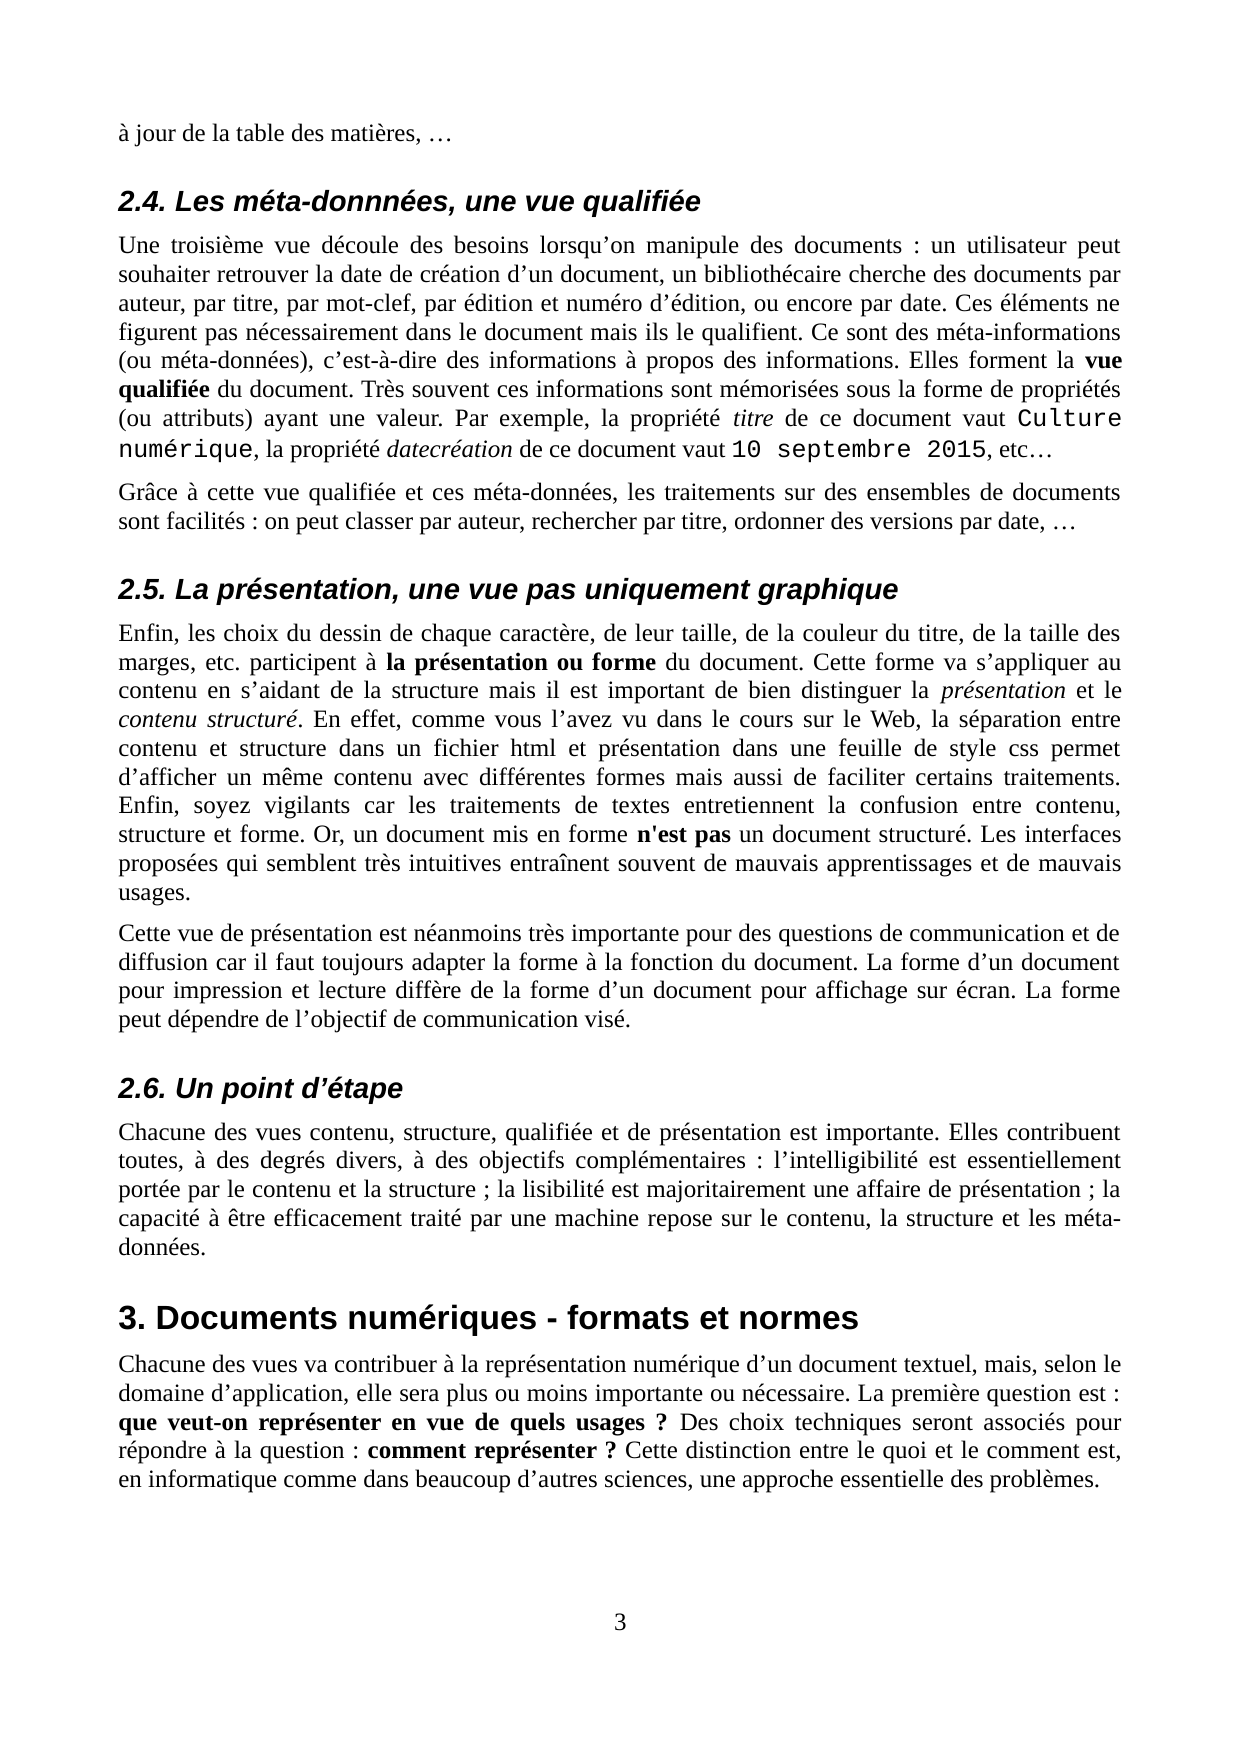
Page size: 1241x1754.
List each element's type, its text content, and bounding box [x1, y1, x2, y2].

text Cette vue de présentation est néanmoins très importante pour des questions de communication et de diffusion car il faut toujours adapter la forme à la fonction du document. La forme d’un document pour impression et lecture diffère de la forme d’un document pour affichage sur écran. La forme peut dépendre de l’objectif de communication visé. [118, 918, 1122, 1033]
text Chacune des vues contenu, structure, qualifiée et de présentation est importante. Elles contribuent toutes, à des degrés divers, à des objectifs complémentaires : l’intelligibilité est essentiellement portée par le contenu et la structure ; la lisibilité est majoritairement une affaire de présentation ; la capacité à être efficacement traité par une machine repose sur le contenu, la structure et les méta-données. [118, 1117, 1122, 1260]
text Chacune des vues va contribuer à la représentation numérique d’un document textuel, mais, selon le domaine d’application, elle sera plus ou moins importante ou nécessaire. La première question est : que veut-on représenter en vue de quels usages ? Des choix techniques seront associés pour répondre à la question : comment représenter ? Cette distinction entre le quoi et le comment est, en informatique comme dans beaucoup d’autres sciences, une approche essentielle des problèmes. [118, 1349, 1122, 1493]
text à jour de la table des matières, … [118, 118, 1122, 147]
subtitle Les méta-donnnées, une vue qualifiée [118, 184, 1122, 218]
subtitle Documents numériques - formats et normes [118, 1298, 1122, 1337]
subtitle La présentation, une vue pas uniquement graphique [118, 572, 1122, 606]
text Grâce à cette vue qualifiée et ces méta-données, les traitements sur des ensembles de documents sont facilités : on peut classer par auteur, rechercher par titre, ordonner des versions par date, … [118, 477, 1122, 534]
text Une troisième vue découle des besoins lorsqu’on manipule des documents : un utilisateur peut souhaiter retrouver la date de création d’un document, un bibliothécaire cherche des documents par auteur, par titre, par mot-clef, par édition et numéro d’édition, ou encore par date. Ces éléments ne figurent pas nécessairement dans le document mais ils le qualifient. Ce sont des méta-informations (ou méta-données), c’est-à-dire des informations à propos des informations. Elles forment la vue qualifiée du document. Très souvent ces informations sont mémorisées sous la forme de propriétés (ou attributs) ayant une valeur. Par exemple, la propriété titre de ce document vaut Culture numérique, la propriété datecréation de ce document vaut 10 septembre 2015, etc… [118, 230, 1122, 464]
text Enfin, les choix du dessin de chaque caractère, de leur taille, de la couleur du titre, de la taille des marges, etc. participent à la présentation ou forme du document. Cette forme va s’appliquer au contenu en s’aidant de la structure mais il est important de bien distinguer la présentation et le contenu structuré. En effet, comme vous l’avez vu dans le cours sur le Web, la séparation entre contenu et structure dans un fichier html et présentation dans une feuille de style css permet d’afficher un même contenu avec différentes formes mais aussi de faciliter certains traitements. Enfin, soyez vigilants car les traitements de textes entretiennent la confusion entre contenu, structure et forme. Or, un document mis en forme n'est pas un document structuré. Les interfaces proposées qui semblent très intuitives entraînent souvent de mauvais apprentissages et de mauvais usages. [118, 618, 1122, 906]
subtitle Un point d’étape [118, 1071, 1122, 1104]
